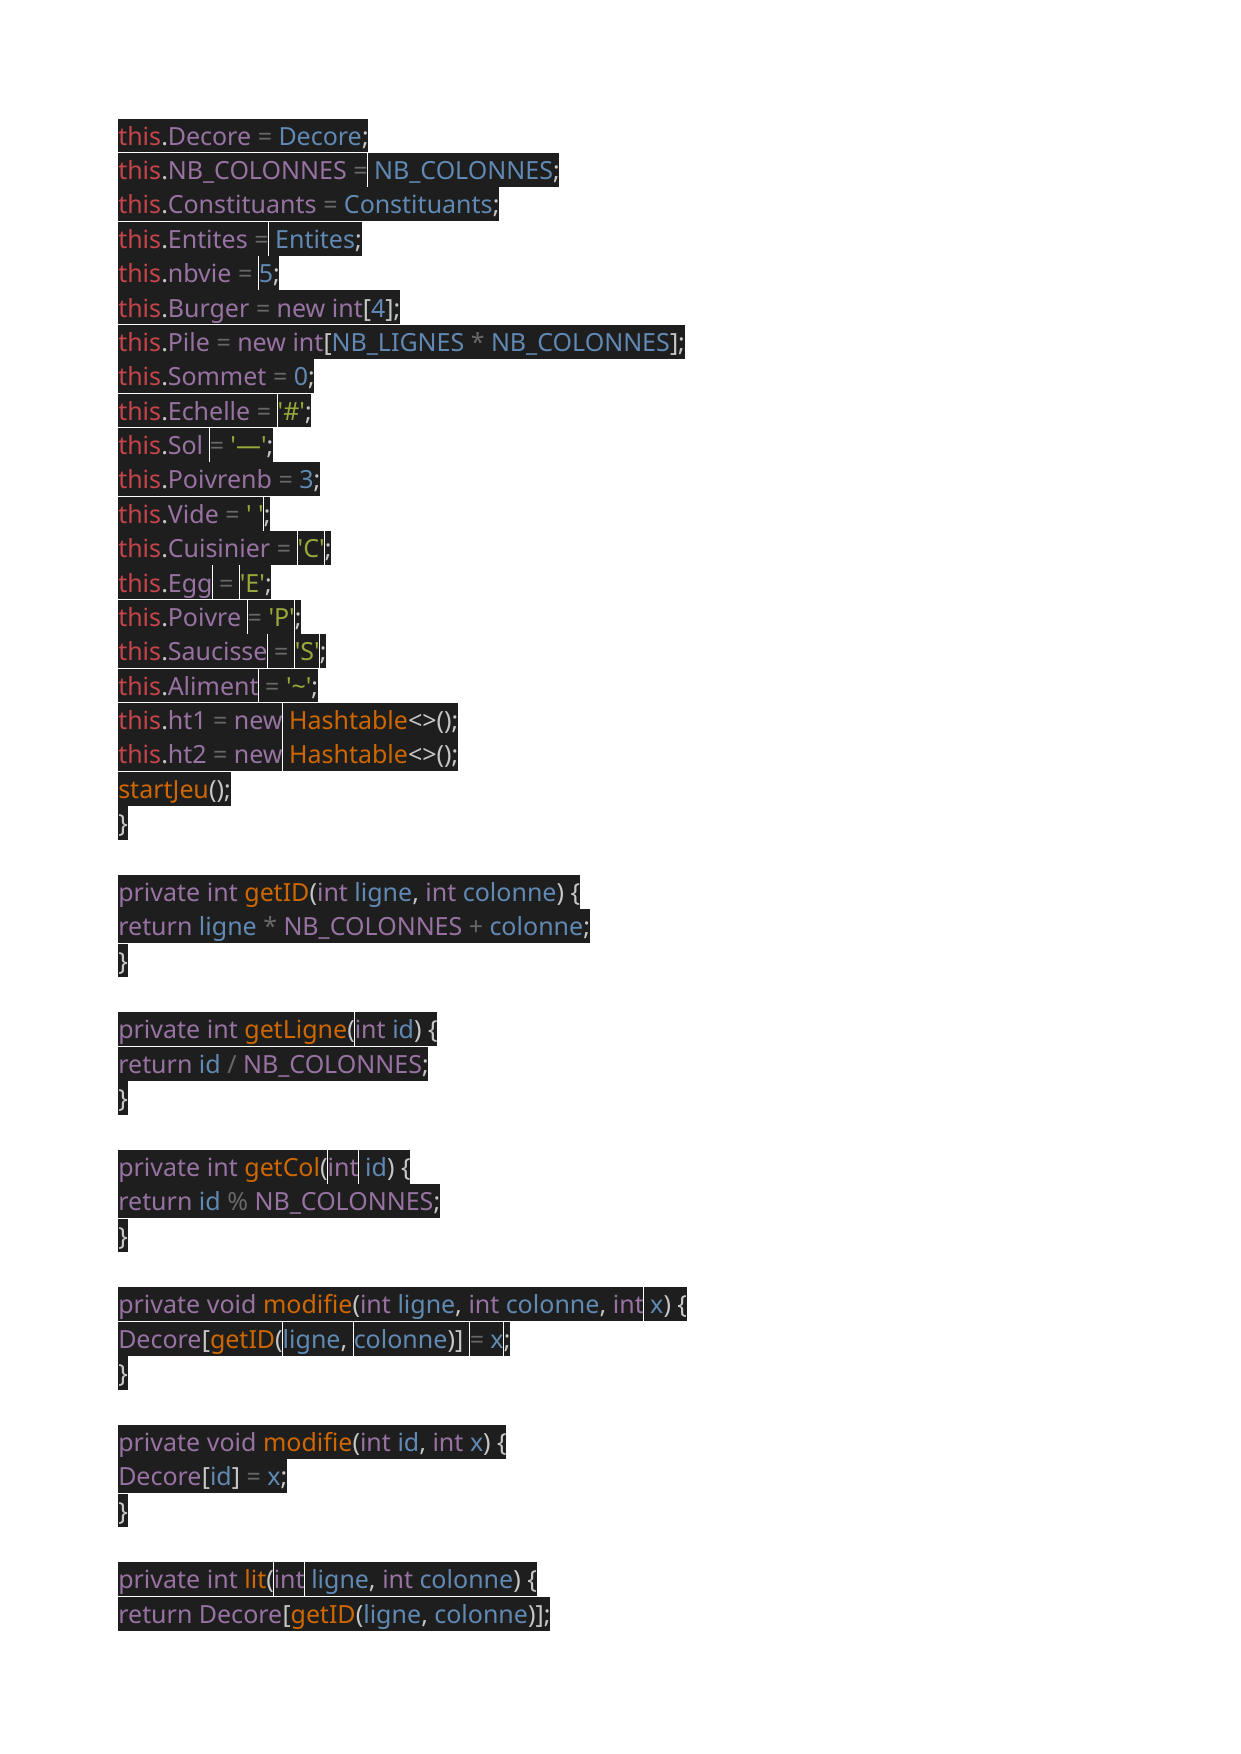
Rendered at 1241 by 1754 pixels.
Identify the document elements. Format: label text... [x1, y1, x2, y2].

text this.Sol = '—'; [118, 427, 1122, 462]
text private int getLigne(int id) { [118, 1012, 1122, 1046]
text } [118, 1493, 1122, 1527]
text return ligne * NB_COLONNES + colonne; [118, 909, 1122, 943]
text private int getCol(int id) { [118, 1149, 1122, 1184]
text this.NB_COLONNES = NB_COLONNES; [118, 152, 1122, 187]
text startJeu(); [118, 771, 1122, 806]
text } [118, 1356, 1122, 1390]
text Decore[getID(ligne, colonne)] = x; [118, 1321, 1122, 1356]
text this.nbvie = 5; [118, 256, 1122, 290]
text } [118, 1081, 1122, 1115]
text private int lit(int ligne, int colonne) { [118, 1562, 1122, 1596]
text private void modifie(int ligne, int colonne, int x) { [118, 1287, 1122, 1321]
text this.Vide = ' '; [118, 496, 1122, 531]
text } [118, 1218, 1122, 1252]
text this.Decore = Decore; [118, 118, 1122, 152]
text this.Pile = new int[NB_LIGNES * NB_COLONNES]; [118, 324, 1122, 359]
text this.Sommet = 0; [118, 359, 1122, 393]
text Decore[id] = x; [118, 1459, 1122, 1493]
text return Decore[getID(ligne, colonne)]; [118, 1596, 1122, 1631]
text this.Cuisinier = 'C'; [118, 531, 1122, 565]
text this.Constituants = Constituants; [118, 187, 1122, 221]
text this.Aliment = '~'; [118, 668, 1122, 702]
text this.Saucisse = 'S'; [118, 634, 1122, 668]
text } [118, 943, 1122, 977]
text this.Egg = 'E'; [118, 565, 1122, 599]
text this.Entites = Entites; [118, 221, 1122, 256]
text this.Poivrenb = 3; [118, 462, 1122, 496]
text private void modifie(int id, int x) { [118, 1424, 1122, 1459]
text return id % NB_COLONNES; [118, 1184, 1122, 1218]
text this.Burger = new int[4]; [118, 290, 1122, 324]
text private int getID(int ligne, int colonne) { [118, 874, 1122, 909]
text return id / NB_COLONNES; [118, 1046, 1122, 1081]
text } [118, 806, 1122, 840]
text this.ht1 = new Hashtable<>(); [118, 702, 1122, 737]
text this.ht2 = new Hashtable<>(); [118, 737, 1122, 771]
text this.Echelle = '#'; [118, 393, 1122, 427]
text this.Poivre = 'P'; [118, 599, 1122, 634]
